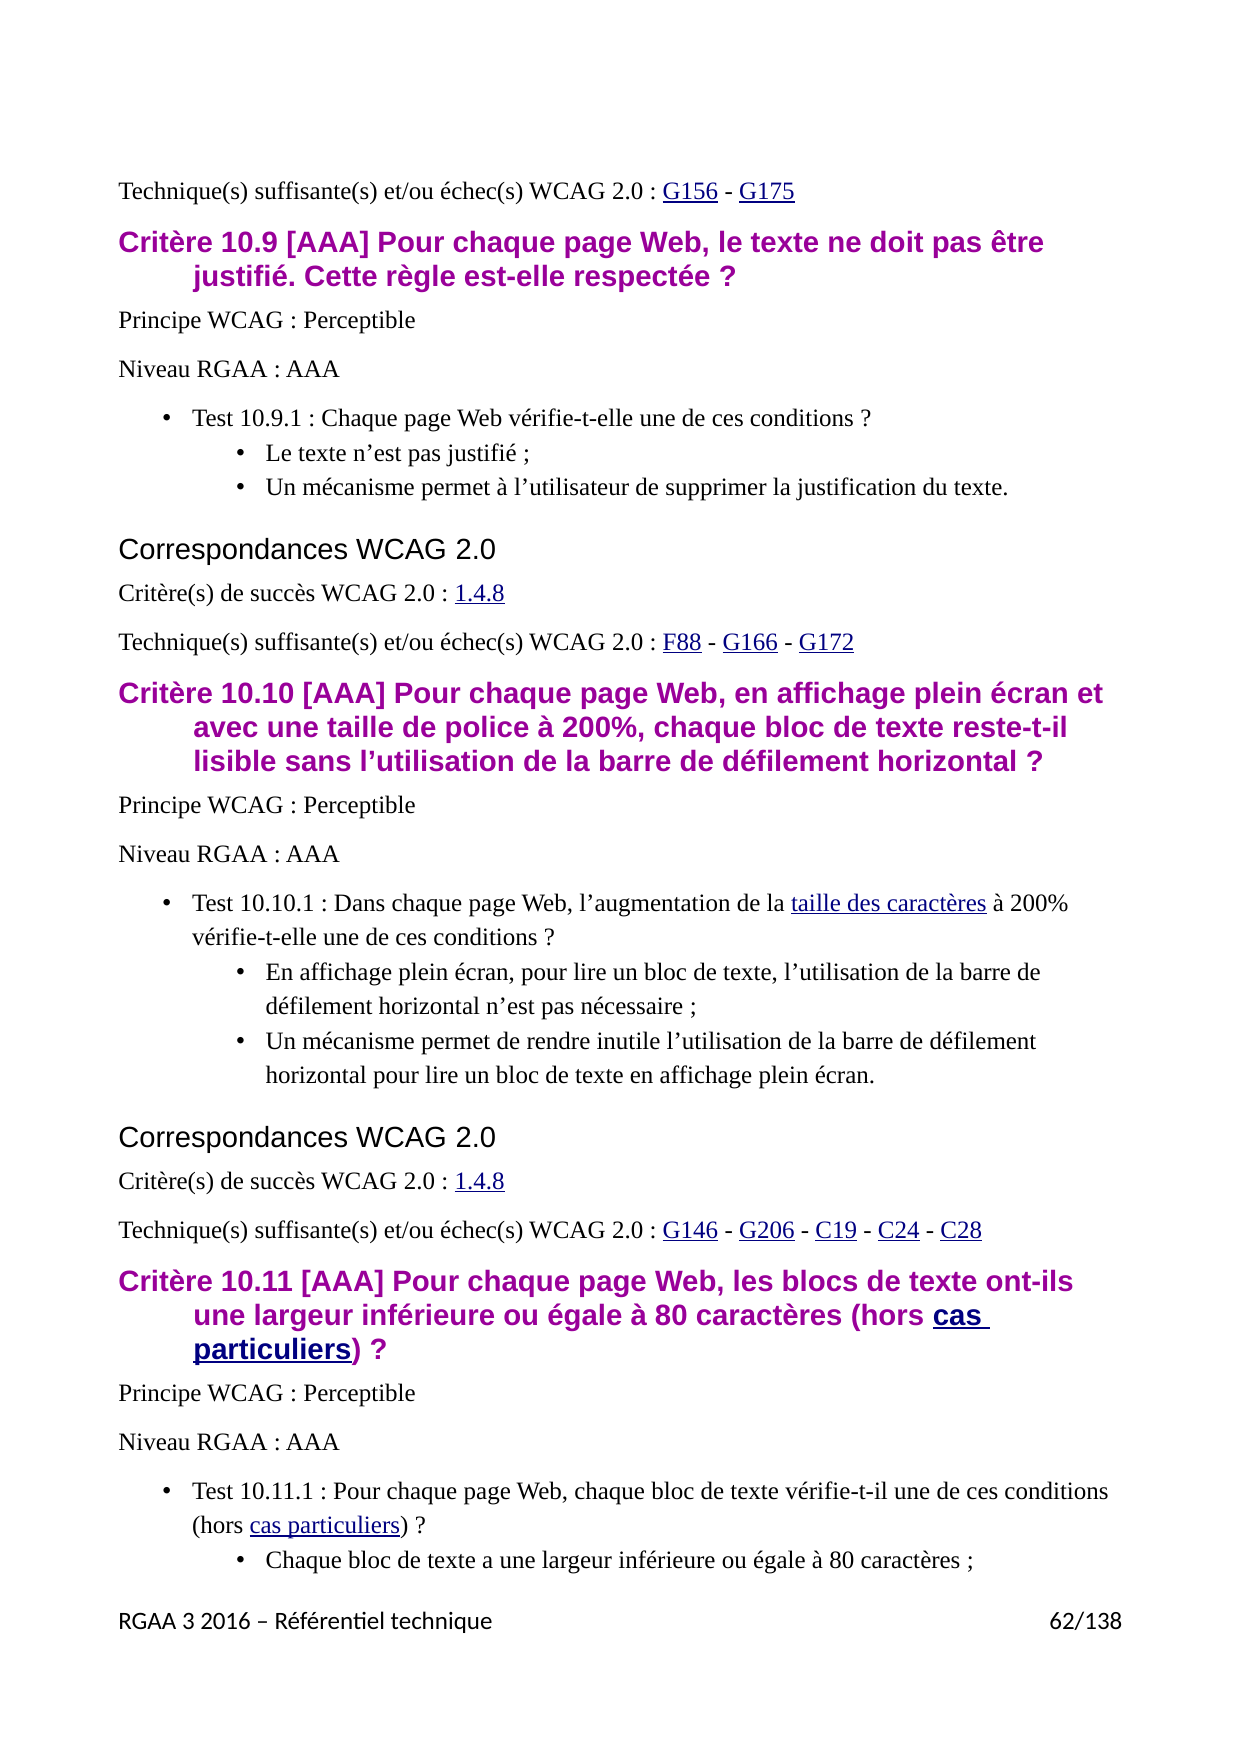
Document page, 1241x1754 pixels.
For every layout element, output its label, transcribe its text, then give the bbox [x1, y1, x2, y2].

text Critère(s) de succès WCAG 2.0 : 1.4.8 [118, 578, 1122, 607]
list Chaque bloc de texte a une largeur inférieure ou égale à 80 caractères ; [236, 1545, 1122, 1574]
text Technique(s) suffisante(s) et/ou échec(s) WCAG 2.0 : F88 - G166 - G172 [118, 627, 1122, 656]
text Principe WCAG : Perceptible [118, 1378, 1122, 1407]
text Principe WCAG : Perceptible [118, 305, 1122, 334]
subtitle Critère 10.10 [AAA] Pour chaque page Web, en affichage plein écran et avec une taille de police à 200%, chaque bloc de texte reste-t-il lisible sans l’utilisation de la barre de défilement horizontal ? [118, 676, 1122, 777]
text Niveau RGAA : AAA [118, 354, 1122, 383]
subtitle Correspondances WCAG 2.0 [118, 532, 1122, 566]
subtitle Critère 10.9 [AAA] Pour chaque page Web, le texte ne doit pas être justifié. Cette règle est-elle respectée ? [118, 225, 1122, 293]
text Niveau RGAA : AAA [118, 1427, 1122, 1456]
list Un mécanisme permet à l’utilisateur de supprimer la justification du texte. [236, 472, 1122, 501]
subtitle Correspondances WCAG 2.0 [118, 1120, 1122, 1153]
list Un mécanisme permet de rendre inutile l’utilisation de la barre de défilement horizontal pour lire un bloc de texte en affichage plein écran. [236, 1026, 1122, 1089]
text Principe WCAG : Perceptible [118, 790, 1122, 819]
list Test 10.10.1 : Dans chaque page Web, l’augmentation de la taille des caractères à 200% vérifie-t-elle une de ces conditions ? [162, 888, 1122, 951]
text Technique(s) suffisante(s) et/ou échec(s) WCAG 2.0 : G146 - G206 - C19 - C24 - C28 [118, 1215, 1122, 1244]
list Test 10.11.1 : Pour chaque page Web, chaque bloc de texte vérifie-t-il une de ces conditions (hors cas particuliers) ? [162, 1476, 1122, 1539]
list Le texte n’est pas justifié ; [236, 438, 1122, 467]
text Niveau RGAA : AAA [118, 839, 1122, 868]
list En affichage plein écran, pour lire un bloc de texte, l’utilisation de la barre de défilement horizontal n’est pas nécessaire ; [236, 957, 1122, 1020]
text Technique(s) suffisante(s) et/ou échec(s) WCAG 2.0 : G156 - G175 [118, 176, 1122, 205]
subtitle Critère 10.11 [AAA] Pour chaque page Web, les blocs de texte ont-ils une largeur inférieure ou égale à 80 caractères (hors cas particuliers) ? [118, 1264, 1122, 1365]
list Test 10.9.1 : Chaque page Web vérifie-t-elle une de ces conditions ? [162, 403, 1122, 432]
text Critère(s) de succès WCAG 2.0 : 1.4.8 [118, 1166, 1122, 1195]
